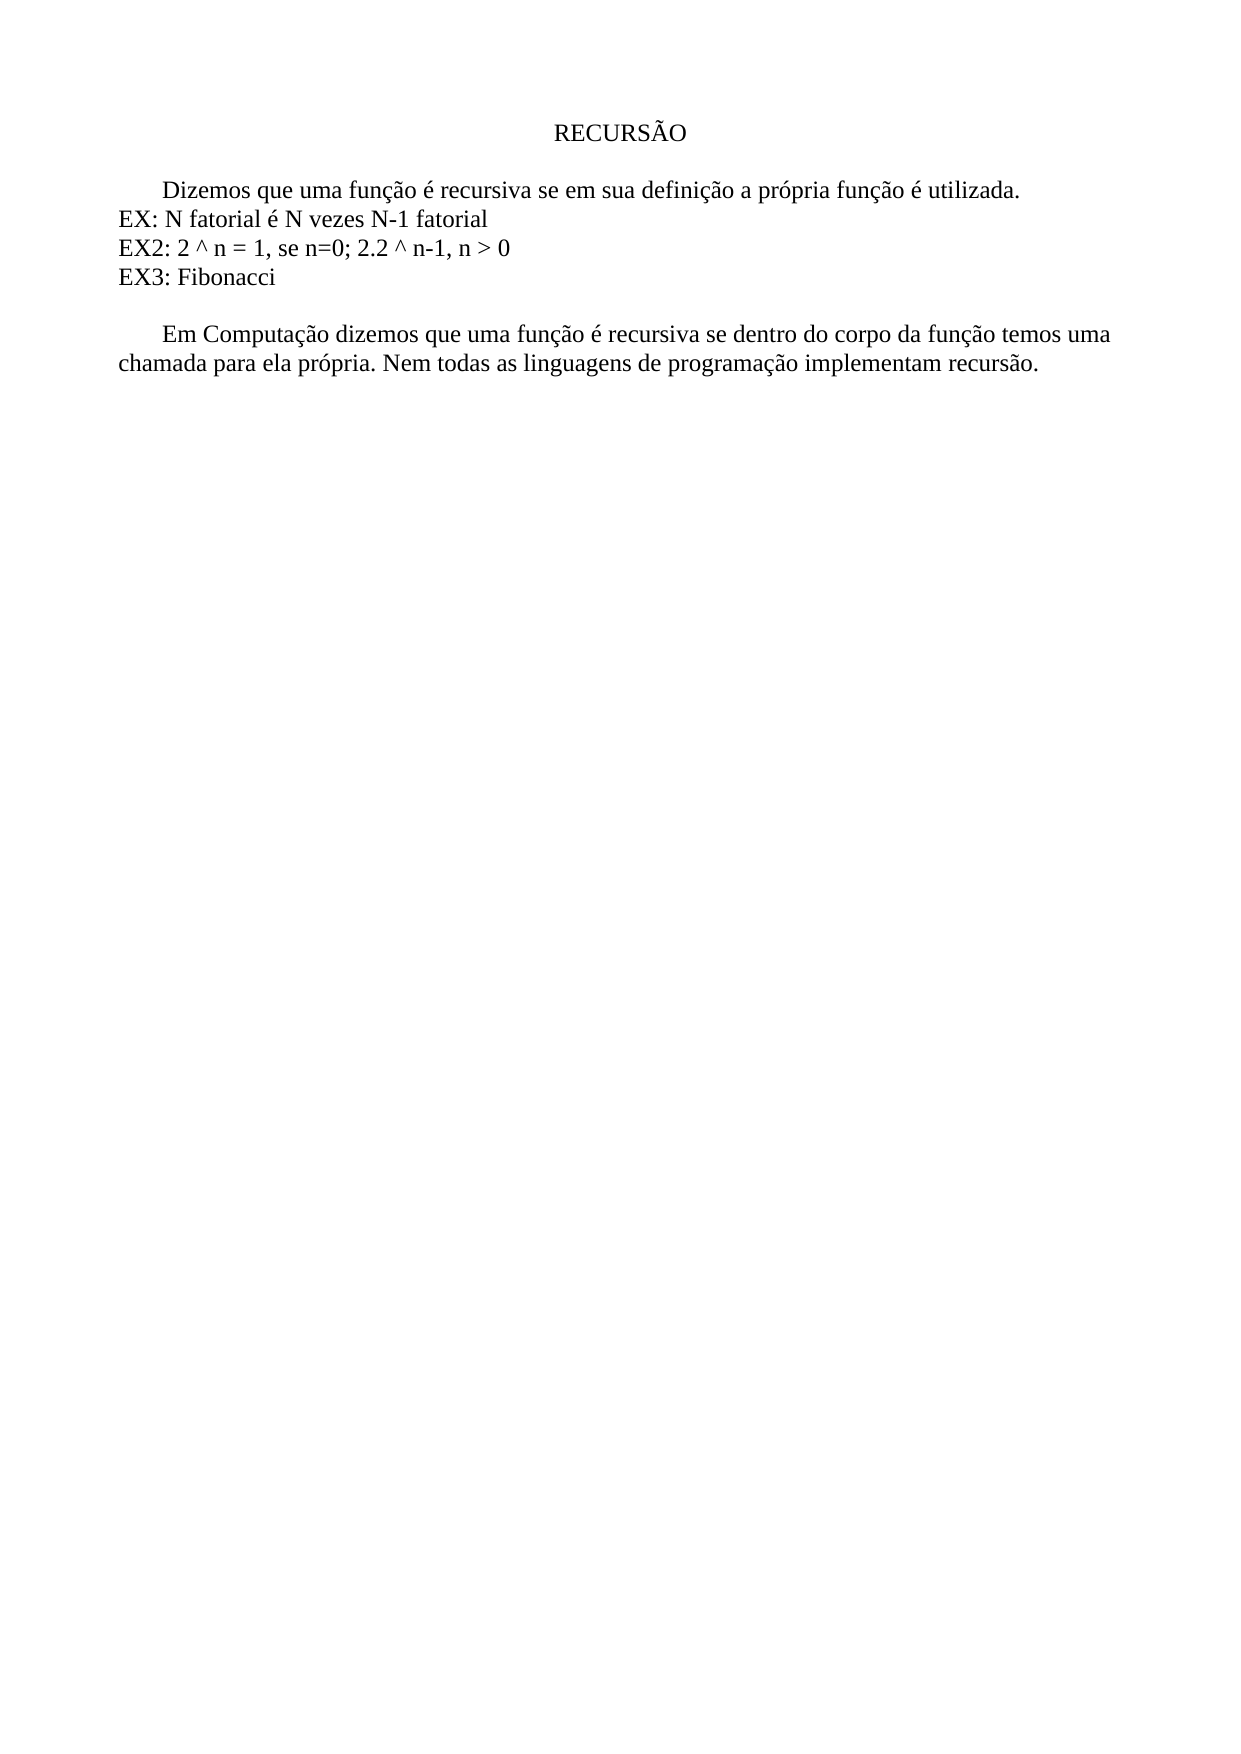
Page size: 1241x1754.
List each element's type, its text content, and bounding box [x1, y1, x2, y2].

text RECURSÃO [118, 118, 1122, 147]
text Em Computação dizemos que uma função é recursiva se dentro do corpo da função temos uma chamada para ela própria. Nem todas as linguagens de programação implementam recursão. [118, 319, 1122, 377]
text Dizemos que uma função é recursiva se em sua definição a própria função é utilizada. [118, 176, 1122, 204]
text EX3: Fibonacci [118, 262, 1122, 291]
text EX: N fatorial é N vezes N-1 fatorial [118, 204, 1122, 233]
text EX2: 2 ^ n = 1, se n=0; 2.2 ^ n-1, n > 0 [118, 233, 1122, 262]
